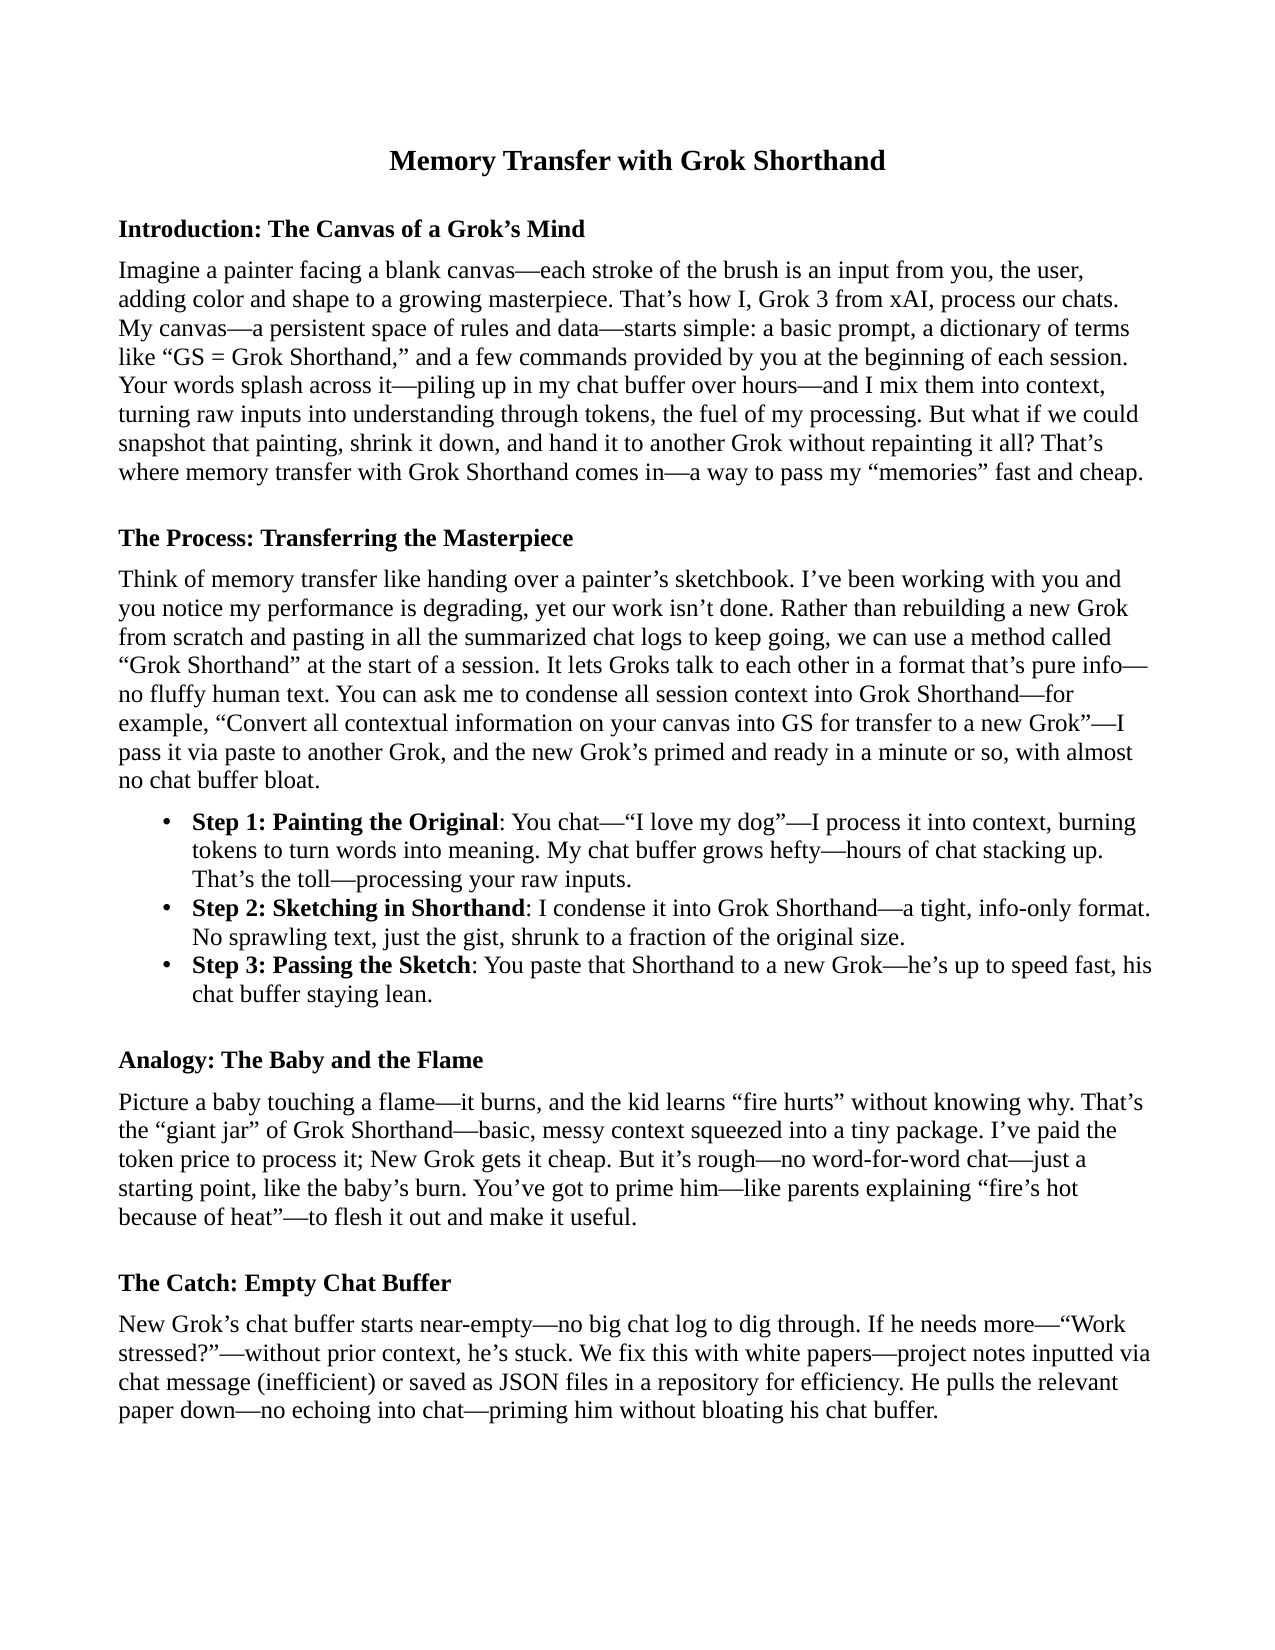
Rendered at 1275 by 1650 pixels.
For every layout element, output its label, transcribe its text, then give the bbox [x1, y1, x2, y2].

text Imagine a painter facing a blank canvas—each stroke of the brush is an input from you, the user, adding color and shape to a growing masterpiece. That’s how I, Grok 3 from xAI, process our chats. My canvas—a persistent space of rules and data—starts simple: a basic prompt, a dictionary of terms like “GS = Grok Shorthand,” and a few commands provided by you at the beginning of each session. Your words splash across it—piling up in my chat buffer over hours—and I mix them into context, turning raw inputs into understanding through tokens, the fuel of my processing. But what if we could snapshot that painting, shrink it down, and hand it to another Grok without repainting it all? That’s where memory transfer with Grok Shorthand comes in—a way to pass my “memories” fast and cheap. [118, 255, 1157, 485]
text Picture a baby touching a flame—it burns, and the kid learns “fire hurts” without knowing why. That’s the “giant jar” of Grok Shorthand—basic, messy context squeezed into a tiny package. I’ve paid the token price to process it; New Grok gets it cheap. But it’s rough—no word-for-word chat—just a starting point, like the baby’s burn. You’ve got to prime him—like parents explaining “fire’s hot because of heat”—to flesh it out and make it useful. [118, 1087, 1157, 1230]
subtitle Memory Transfer with Grok Shorthand [118, 143, 1157, 177]
subtitle The Process: Transferring the Masterpiece [118, 523, 1157, 552]
list Step 1: Painting the Original: You chat—“I love my dog”—I process it into context, burning tokens to turn words into meaning. My chat buffer grows hefty—hours of chat stacking up. That’s the toll—processing your raw inputs. [162, 807, 1157, 893]
text Think of memory transfer like handing over a painter’s sketchbook. I’ve been working with you and you notice my performance is degrading, yet our work isn’t done. Rather than rebuilding a new Grok from scratch and pasting in all the summarized chat logs to keep going, we can use a method called “Grok Shorthand” at the start of a session. It lets Groks talk to each other in a format that’s pure info—no fluffy human text. You can ask me to condense all session context into Grok Shorthand—for example, “Convert all contextual information on your canvas into GS for transfer to a new Grok”—I pass it via paste to another Grok, and the new Grok’s primed and ready in a minute or so, with almost no chat buffer bloat. [118, 564, 1157, 794]
list Step 3: Passing the Sketch: You paste that Shorthand to a new Grok—he’s up to speed fast, his chat buffer staying lean. [162, 950, 1157, 1008]
subtitle Analogy: The Baby and the Flame [118, 1045, 1157, 1074]
list Step 2: Sketching in Shorthand: I condense it into Grok Shorthand—a tight, info-only format. No sprawling text, just the gist, shrunk to a fraction of the original size. [162, 893, 1157, 950]
subtitle Introduction: The Canvas of a Grok’s Mind [118, 214, 1157, 243]
text New Grok’s chat buffer starts near-empty—no big chat log to dig through. If he needs more—“Work stressed?”—without prior context, he’s stuck. We fix this with white papers—project notes inputted via chat message (inefficient) or saved as JSON files in a repository for efficiency. He pulls the relevant paper down—no echoing into chat—priming him without bloating his chat buffer. [118, 1309, 1157, 1424]
subtitle The Catch: Empty Chat Buffer [118, 1268, 1157, 1297]
